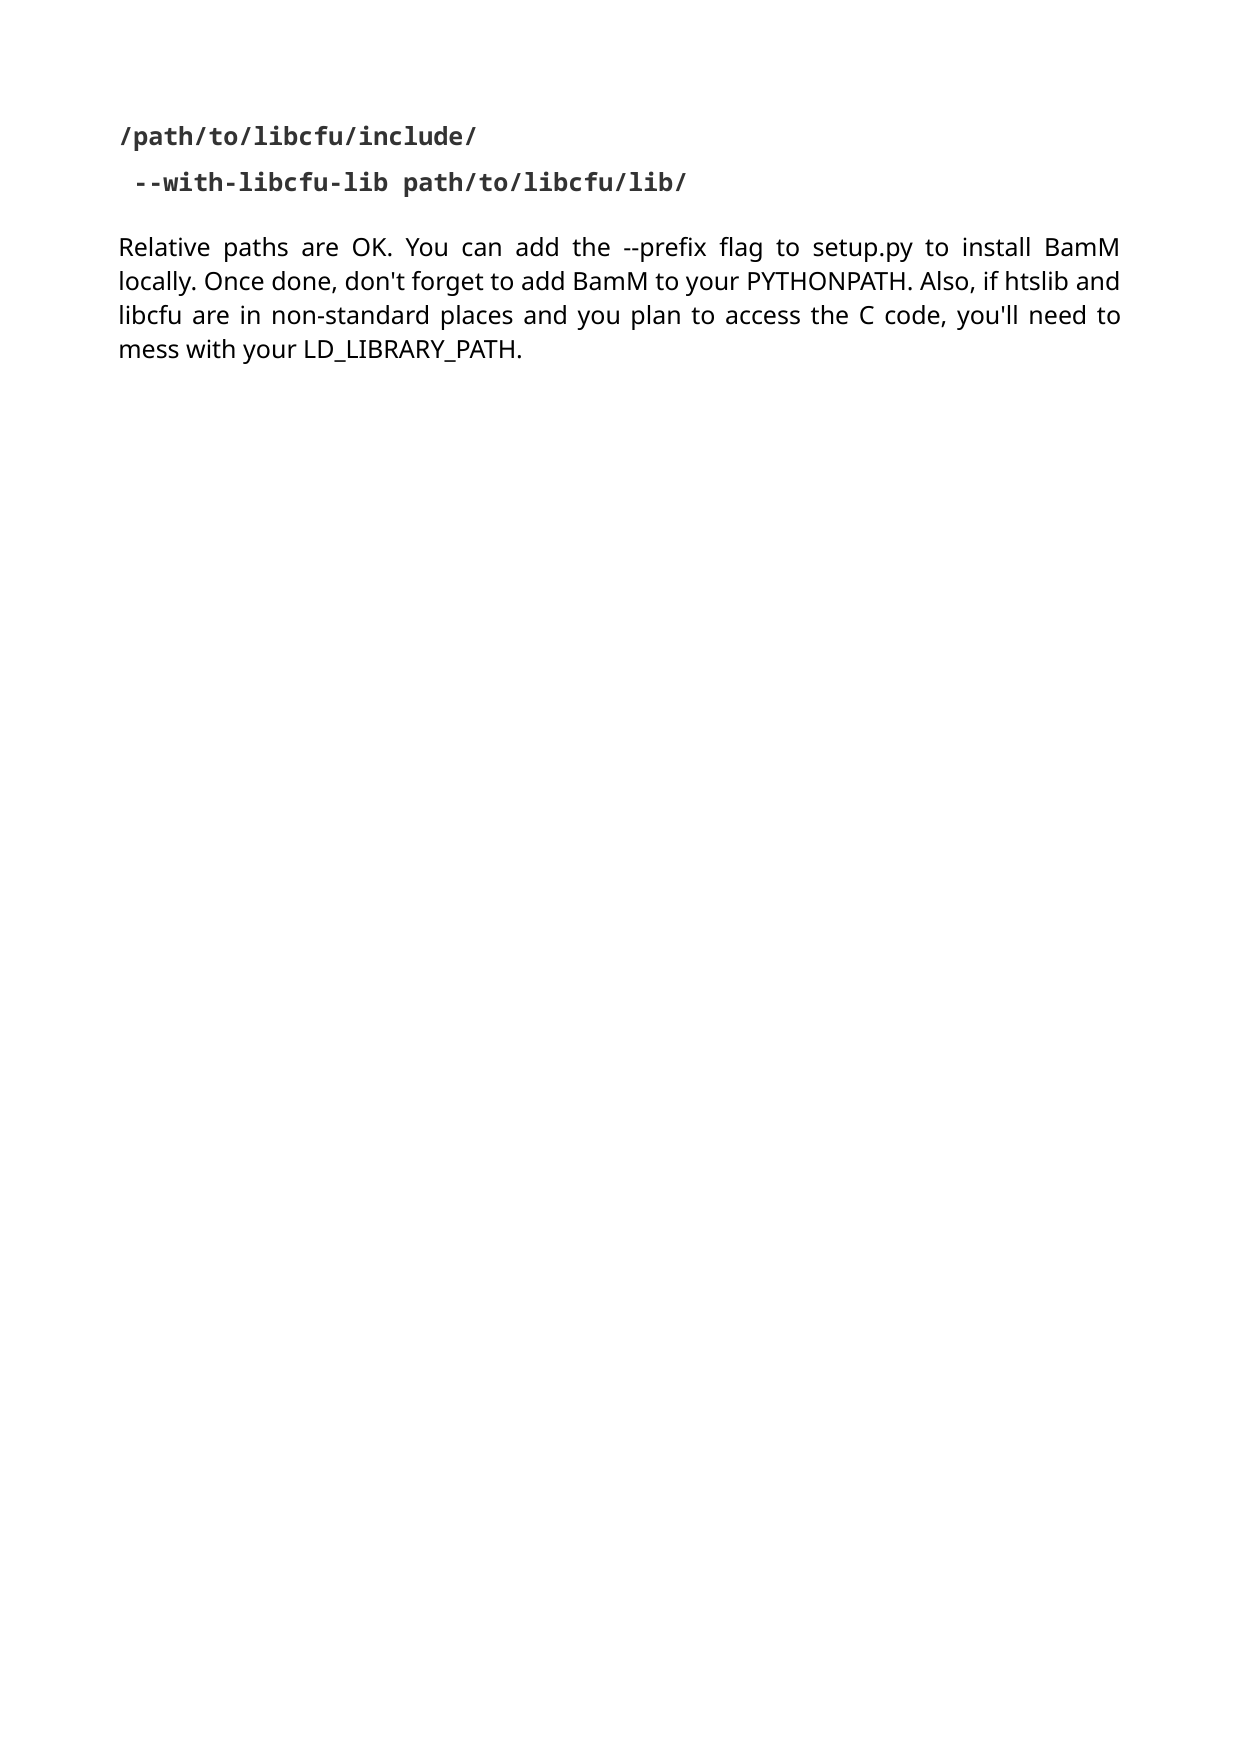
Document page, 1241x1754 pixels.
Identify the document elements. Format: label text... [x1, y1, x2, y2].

text /path/to/libcfu/include/ [118, 118, 1122, 152]
text Relative paths are OK. You can add the --prefix flag to setup.py to install BamM locally. Once done, don't forget to add BamM to your PYTHONPATH. Also, if htslib and libcfu are in non-standard places and you plan to access the C code, you'll need to mess with your LD_LIBRARY_PATH. [118, 229, 1122, 366]
text --with-libcfu-lib path/to/libcfu/lib/ [118, 165, 1122, 199]
